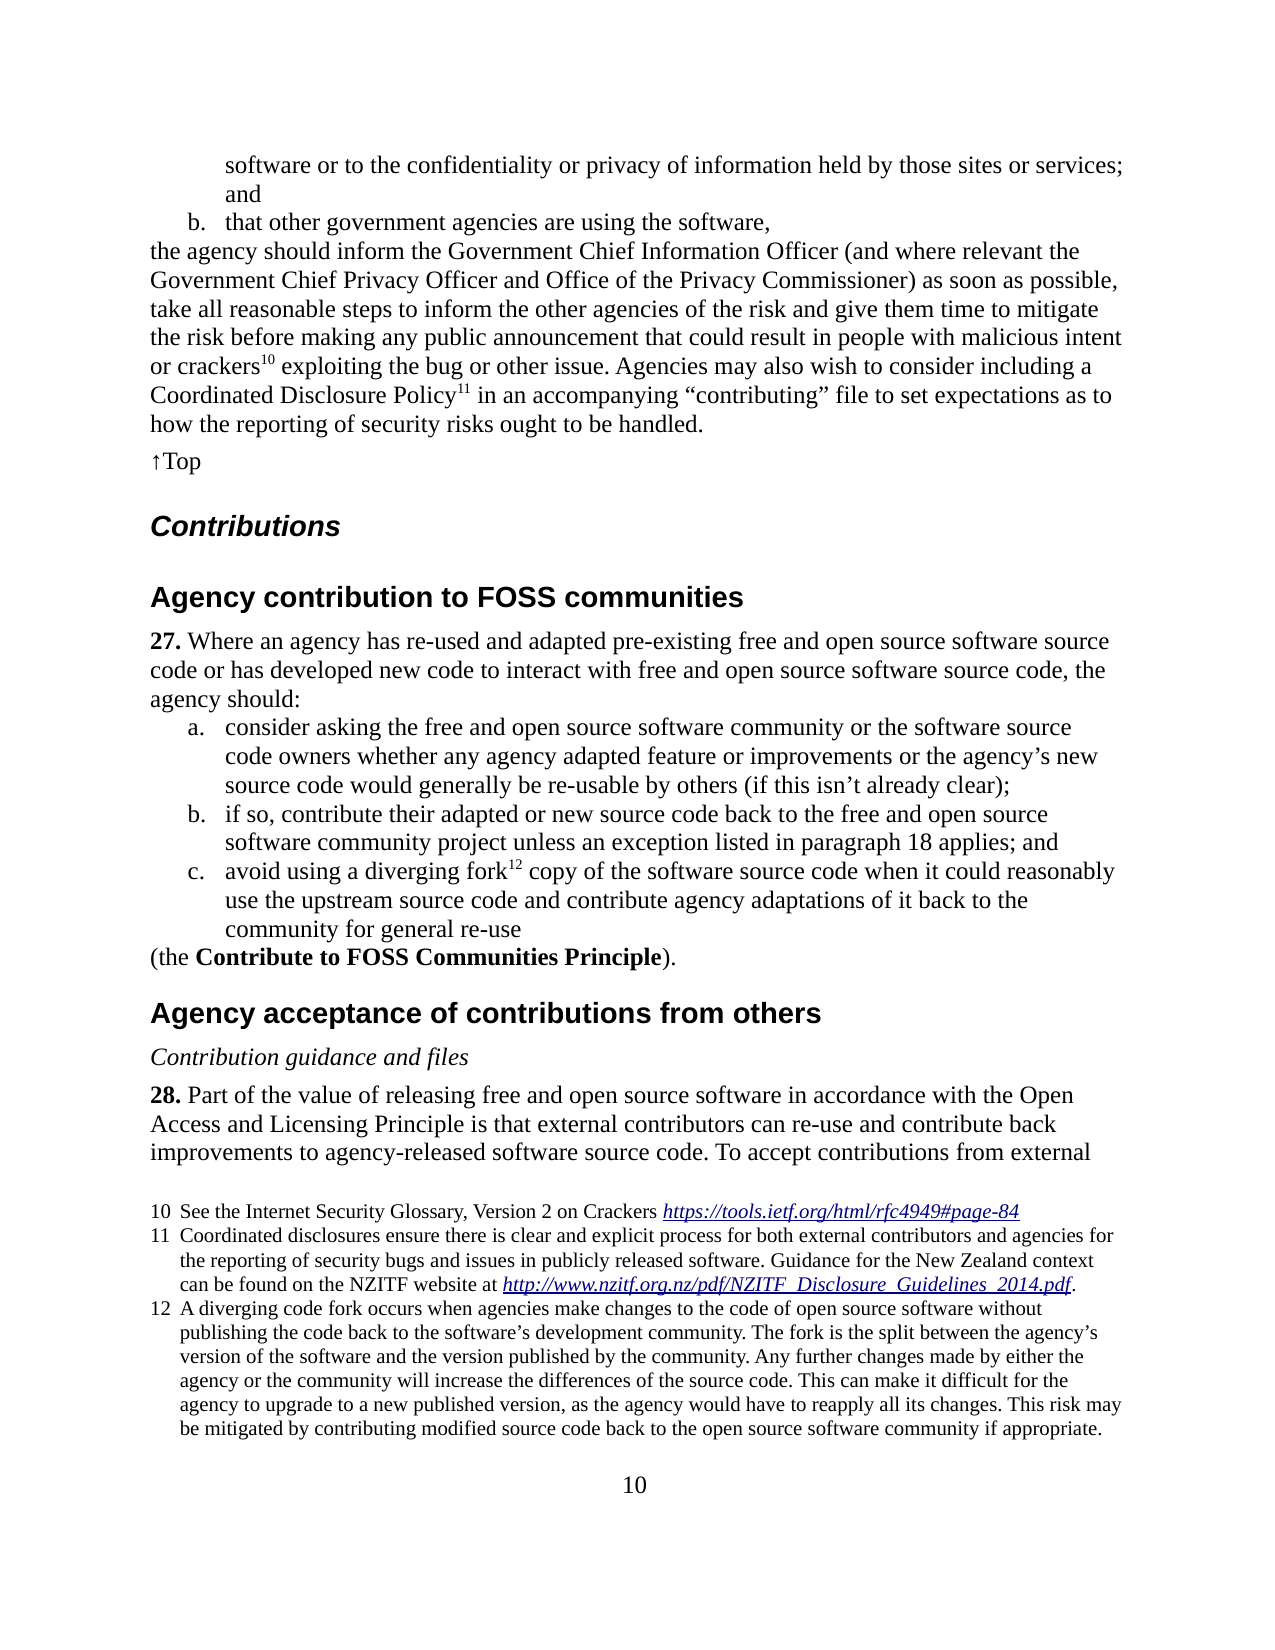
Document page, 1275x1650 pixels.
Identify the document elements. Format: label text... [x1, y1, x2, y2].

list if so, contribute their adapted or new source code back to the free and open source software community project unless an exception listed in paragraph 18 applies; and [187, 799, 1125, 856]
list that other government agencies are using the software, [187, 207, 1125, 236]
list consider asking the free and open source software community or the software source code owners whether any agency adapted feature or improvements or the agency’s new source code would generally be re-usable by others (if this isn’t already clear); [187, 712, 1125, 799]
text Contribution guidance and files [150, 1042, 1125, 1071]
list A diverging code fork occurs when agencies make changes to the code of open source software without publishing the code back to the software’s development community. The fork is the split between the agency’s version of the software and the version published by the community. Any further changes made by either the agency or the community will increase the differences of the source code. This can make it difficult for the agency to upgrade to a new published version, as the agency would have to reapply all its changes. This risk may be mitigated by contributing modified source code back to the open source software community if appropriate. [150, 1296, 1125, 1440]
subtitle Contributions [150, 509, 1125, 543]
list avoid using a diverging fork copy of the software source code when it could reasonably use the upstream source code and contribute agency adaptations of it back to the community for general re-use [187, 856, 1125, 942]
subtitle Agency contribution to FOSS communities [150, 580, 1125, 614]
text 27. Where an agency has re-used and adapted pre-existing free and open source software source code or has developed new code to interact with free and open source software source code, the agency should: [150, 626, 1125, 712]
text the agency should inform the Government Chief Information Officer (and where relevant the Government Chief Privacy Officer and Office of the Privacy Commissioner) as soon as possible, take all reasonable steps to inform the other agencies of the risk and give them time to mitigate the risk before making any public announcement that could result in people with malicious intent or crackers exploiting the bug or other issue. Agencies may also wish to consider including a Coordinated Disclosure Policy in an accompanying “contributing” file to set expectations as to how the reporting of security risks ought to be handled. [150, 236, 1125, 437]
text 28. Part of the value of releasing free and open source software in accordance with the Open Access and Licensing Principle is that external contributors can re-use and contribute back improvements to agency-released software source code. To accept contributions from external [150, 1080, 1125, 1166]
list software or to the confidentiality or privacy of information held by those sites or services; and [187, 150, 1125, 207]
text Coordinated disclosures ensure there is clear and explicit process for both external contributors and agencies for the reporting of security bugs and issues in publicly released software. Guidance for the New Zealand context can be found on the NZITF website at http://www.nzitf.org.nz/pdf/NZITF_Disclosure_Guidelines_2014.pdf. [150, 1223, 1125, 1296]
text ↑Top [150, 446, 1125, 475]
text (the Contribute to FOSS Communities Principle). [150, 942, 1125, 971]
text See the Internet Security Glossary, Version 2 on Crackers https://tools.ietf.org/html/rfc4949#page-84 [150, 1199, 1125, 1223]
subtitle Agency acceptance of contributions from others [150, 996, 1125, 1030]
